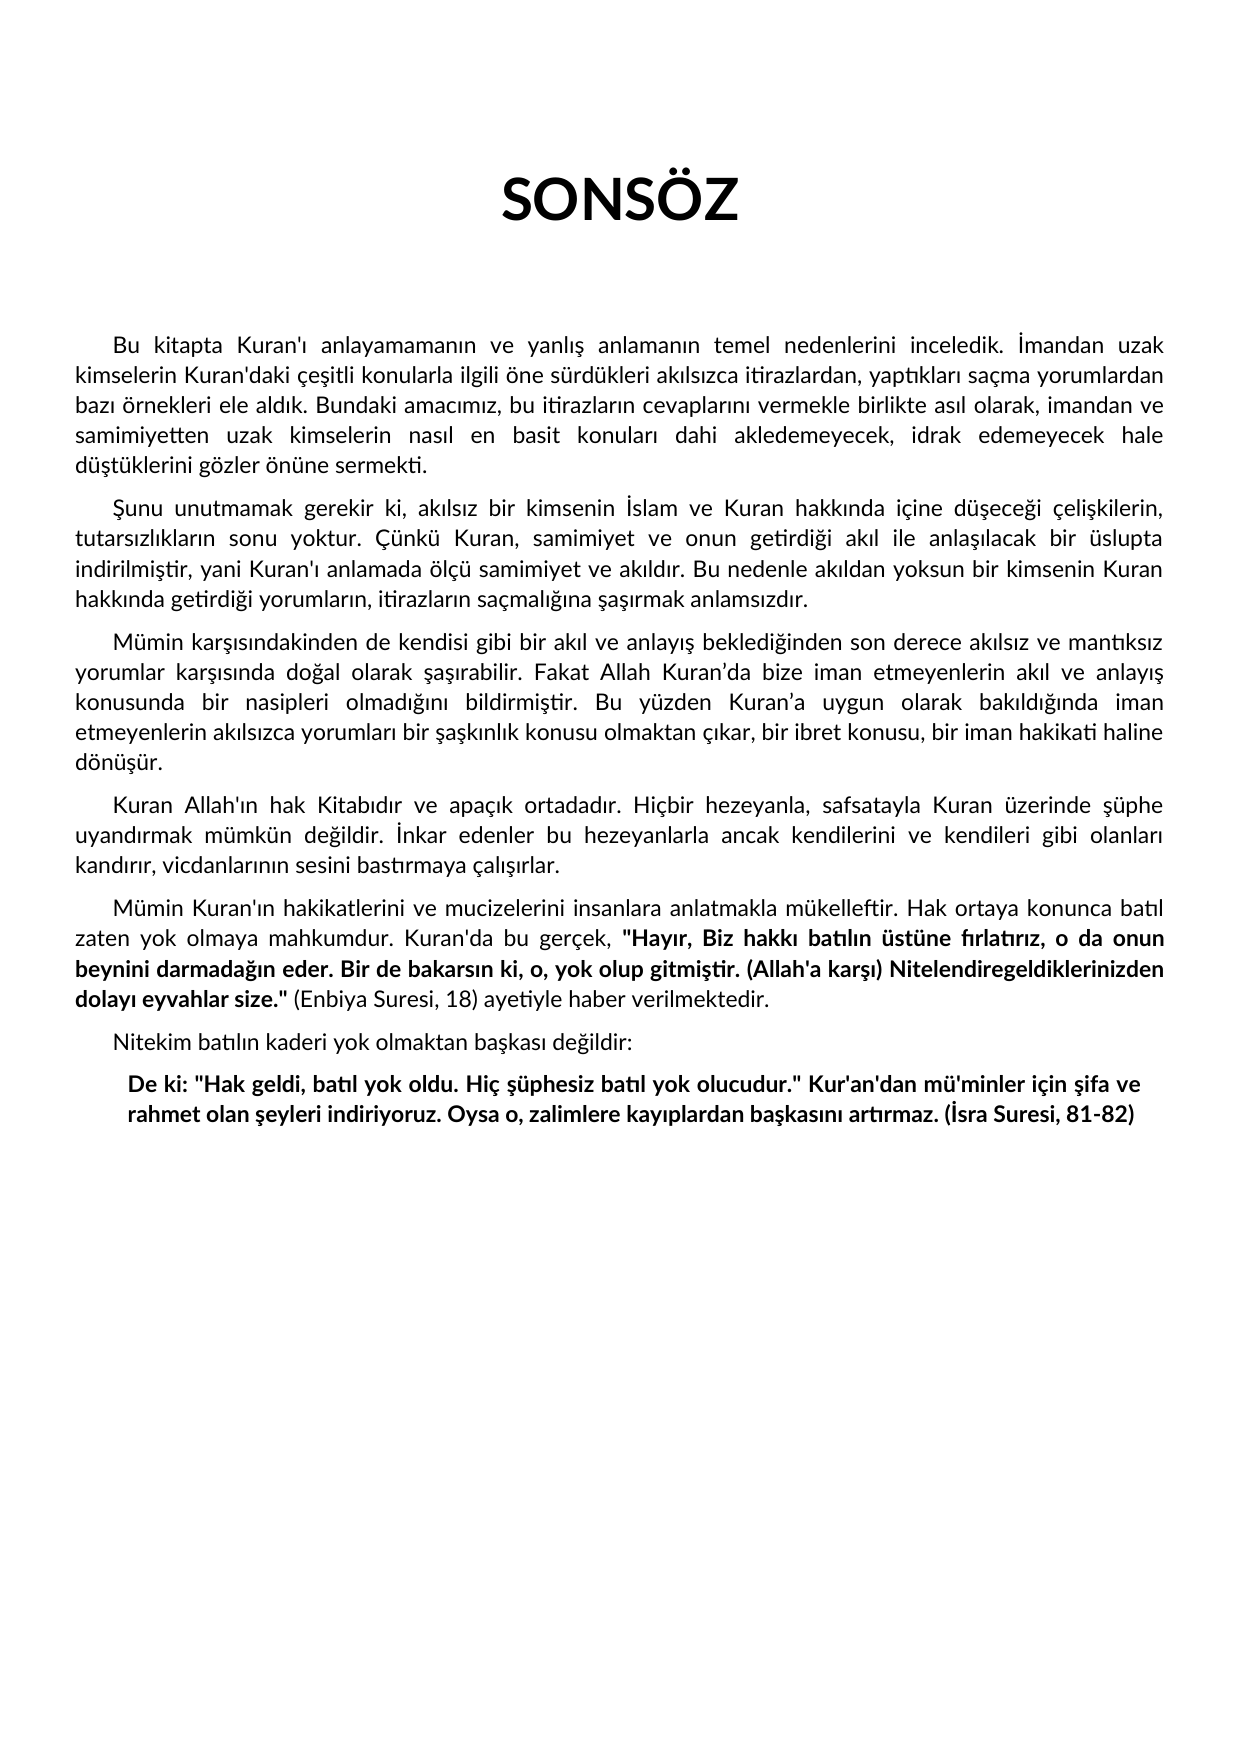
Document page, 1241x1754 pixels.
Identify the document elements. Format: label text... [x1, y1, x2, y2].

text Bu kitapta Kuran'ı anlayamamanın ve yanlış anlamanın temel nedenlerini inceledik. İmandan uzak kimselerin Kuran'daki çeşitli konularla ilgili öne sürdükleri akılsızca itirazlardan, yaptıkları saçma yorumlardan bazı örnekleri ele aldık. Bundaki amacımız, bu itirazların cevaplarını vermekle birlikte asıl olarak, imandan ve samimiyetten uzak kimselerin nasıl en basit konuları dahi akledemeyecek, idrak edemeyecek hale düştüklerini gözler önüne sermekti. [75, 330, 1165, 479]
text Mümin Kuran'ın hakikatlerini ve mucizelerini insanlara anlatmakla mükelleftir. Hak ortaya konunca batıl zaten yok olmaya mahkumdur. Kuran'da bu gerçek, "Hayır, Biz hakkı batılın üstüne fırlatırız, o da onun beynini darmadağın eder. Bir de bakarsın ki, o, yok olup gitmiştir. (Allah'a karşı) Nitelendiregeldiklerinizden dolayı eyvahlar size." (Enbiya Suresi, 18) ayetiyle haber verilmektedir. [75, 894, 1165, 1012]
text Nitekim batılın kaderi yok olmaktan başkası değildir: [75, 1027, 1165, 1055]
subtitle SONSÖZ [75, 162, 1165, 232]
text De ki: "Hak geldi, batıl yok oldu. Hiç şüphesiz batıl yok olucudur." Kur'an'dan mü'minler için şifa ve rahmet olan şeyleri indiriyoruz. Oysa o, zalimlere kayıplardan başkasını artırmaz. (İsra Suresi, 81-82) [127, 1070, 1143, 1128]
text Mümin karşısındakinden de kendisi gibi bir akıl ve anlayış beklediğinden son derece akılsız ve mantıksız yorumlar karşısında doğal olarak şaşırabilir. Fakat Allah Kuran’da bize iman etmeyenlerin akıl ve anlayış konusunda bir nasipleri olmadığını bildirmiştir. Bu yüzden Kuran’a uygun olarak bakıldığında iman etmeyenlerin akılsızca yorumları bir şaşkınlık konusu olmaktan çıkar, bir ibret konusu, bir iman hakikati haline dönüşür. [75, 627, 1165, 776]
text Kuran Allah'ın hak Kitabıdır ve apaçık ortadadır. Hiçbir hezeyanla, safsatayla Kuran üzerinde şüphe uyandırmak mümkün değildir. İnkar edenler bu hezeyanlarla ancak kendilerini ve kendileri gibi olanları kandırır, vicdanlarının sesini bastırmaya çalışırlar. [75, 791, 1165, 879]
text Şunu unutmamak gerekir ki, akılsız bir kimsenin İslam ve Kuran hakkında içine düşeceği çelişkilerin, tutarsızlıkların sonu yoktur. Çünkü Kuran, samimiyet ve onun getirdiği akıl ile anlaşılacak bir üslupta indirilmiştir, yani Kuran'ı anlamada ölçü samimiyet ve akıldır. Bu nedenle akıldan yoksun bir kimsenin Kuran hakkında getirdiği yorumların, itirazların saçmalığına şaşırmak anlamsızdır. [75, 494, 1165, 612]
